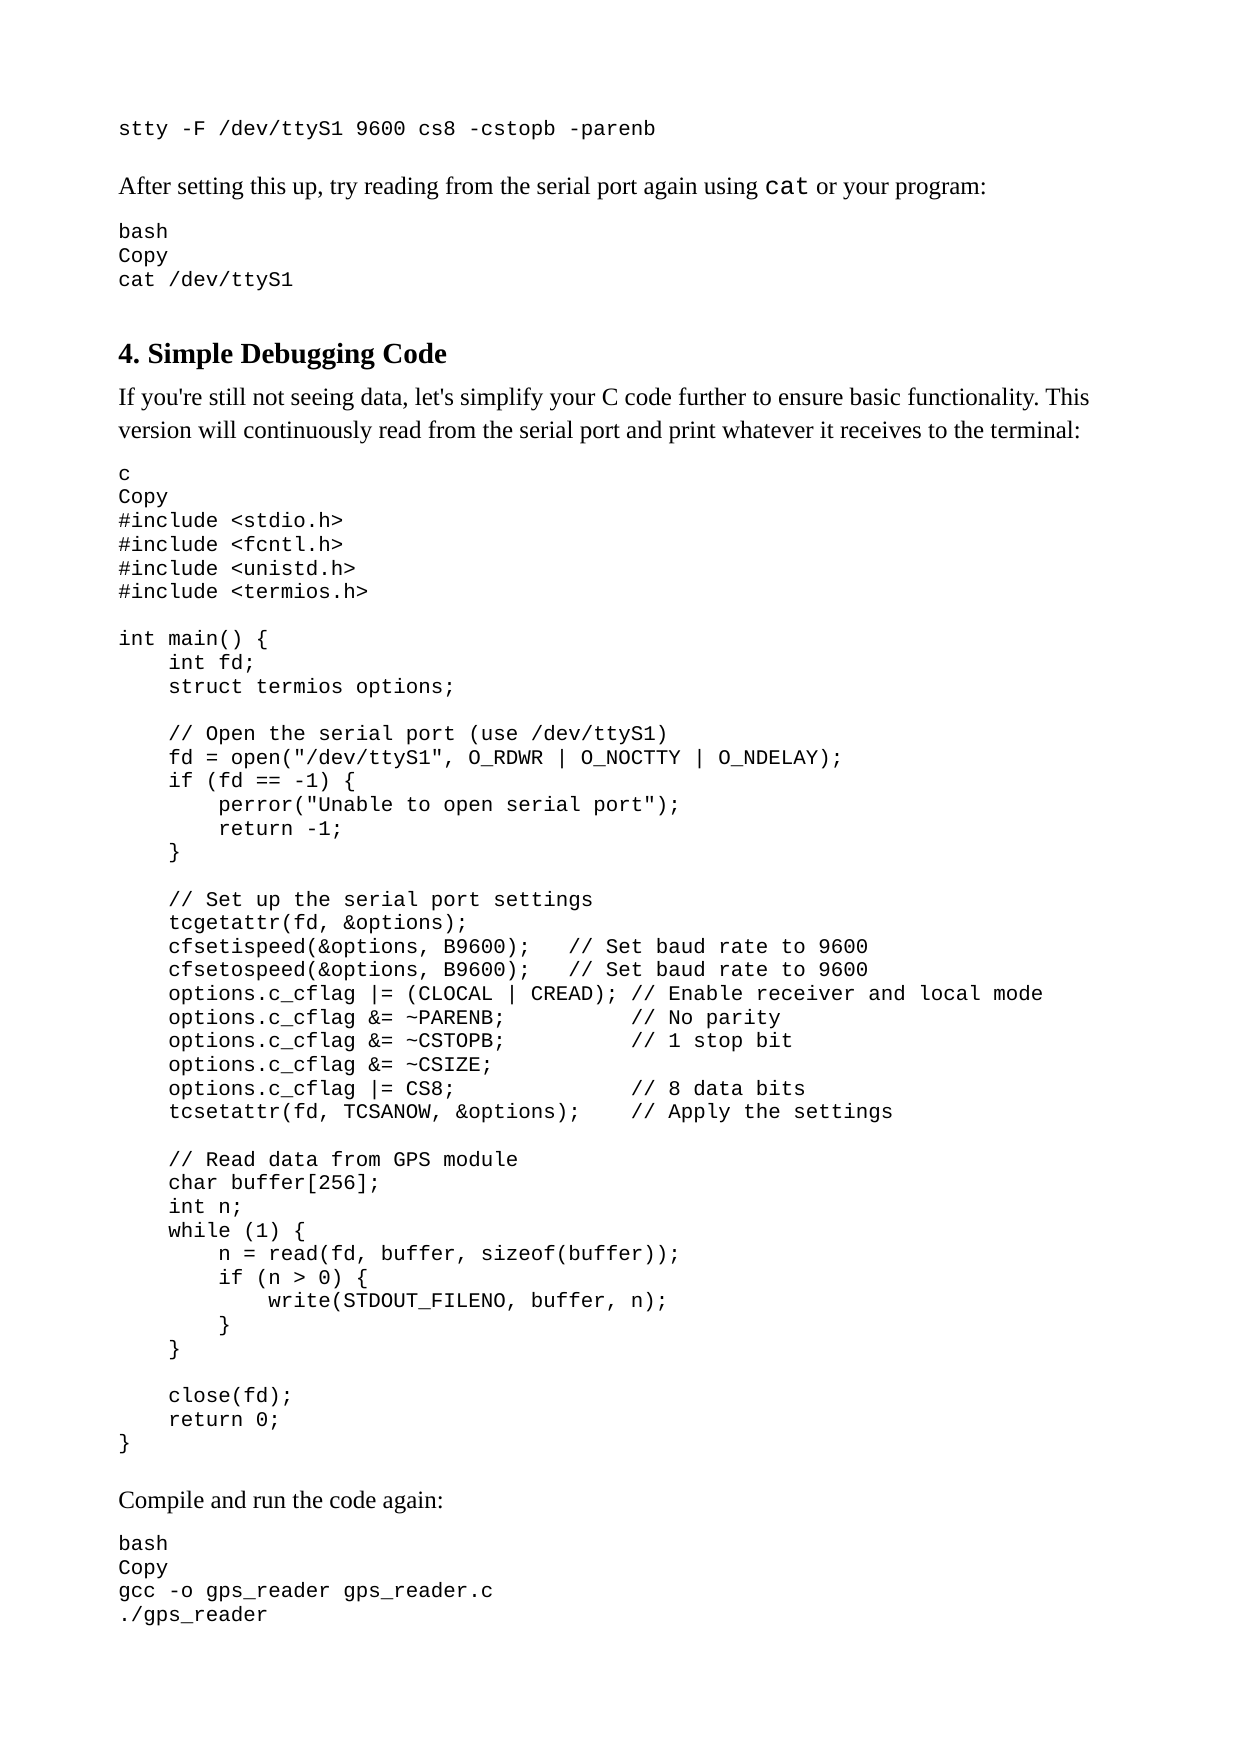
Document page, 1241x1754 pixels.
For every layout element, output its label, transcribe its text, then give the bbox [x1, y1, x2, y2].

text stty -F /dev/ttyS1 9600 cs8 -cstopb -parenb [118, 118, 1122, 142]
text while (1) { [118, 1219, 1122, 1243]
text Copy [118, 1557, 1122, 1580]
text bash [118, 1533, 1122, 1557]
text } [118, 1314, 1122, 1338]
text if (fd == -1) { [118, 770, 1122, 794]
text gcc -o gps_reader gps_reader.c [118, 1580, 1122, 1604]
text Compile and run the code again: [118, 1486, 1122, 1514]
text return -1; [118, 818, 1122, 841]
text options.c_cflag &= ~PARENB; // No parity [118, 1007, 1122, 1030]
text #include <stdio.h> [118, 510, 1122, 534]
text options.c_cflag &= ~CSIZE; [118, 1054, 1122, 1078]
text int n; [118, 1196, 1122, 1219]
text bash [118, 221, 1122, 245]
text tcgetattr(fd, &options); [118, 912, 1122, 936]
text write(STDOUT_FILENO, buffer, n); [118, 1291, 1122, 1314]
text close(fd); [118, 1385, 1122, 1409]
text char buffer[256]; [118, 1172, 1122, 1196]
text struct termios options; [118, 676, 1122, 699]
text if (n > 0) { [118, 1267, 1122, 1291]
text // Set up the serial port settings [118, 888, 1122, 912]
text After setting this up, try reading from the serial port again using cat or your program: [118, 171, 1122, 202]
text c [118, 463, 1122, 487]
text fd = open("/dev/ttyS1", O_RDWR | O_NOCTTY | O_NDELAY); [118, 747, 1122, 770]
text // Read data from GPS module [118, 1149, 1122, 1172]
text options.c_cflag |= CS8; // 8 data bits [118, 1078, 1122, 1101]
text cfsetispeed(&options, B9600); // Set baud rate to 9600 [118, 936, 1122, 959]
text options.c_cflag |= (CLOCAL | CREAD); // Enable receiver and local mode [118, 983, 1122, 1007]
text cfsetospeed(&options, B9600); // Set baud rate to 9600 [118, 959, 1122, 983]
subtitle 4. Simple Debugging Code [118, 336, 1122, 370]
text // Open the serial port (use /dev/ttyS1) [118, 723, 1122, 747]
text ./gps_reader [118, 1604, 1122, 1628]
text #include <fcntl.h> [118, 534, 1122, 557]
text Copy [118, 245, 1122, 268]
text options.c_cflag &= ~CSTOPB; // 1 stop bit [118, 1030, 1122, 1054]
text n = read(fd, buffer, sizeof(buffer)); [118, 1243, 1122, 1267]
text int main() { [118, 628, 1122, 652]
text } [118, 1432, 1122, 1456]
text If you're still not seeing data, let's simplify your C code further to ensure basic functionality. This version will continuously read from the serial port and print whatever it receives to the terminal: [118, 382, 1122, 444]
text cat /dev/ttyS1 [118, 268, 1122, 292]
text tcsetattr(fd, TCSANOW, &options); // Apply the settings [118, 1101, 1122, 1125]
text #include <termios.h> [118, 581, 1122, 605]
text perror("Unable to open serial port"); [118, 794, 1122, 818]
text return 0; [118, 1409, 1122, 1432]
text int fd; [118, 652, 1122, 676]
text } [118, 1338, 1122, 1361]
text } [118, 841, 1122, 865]
text #include <unistd.h> [118, 557, 1122, 581]
text Copy [118, 487, 1122, 510]
